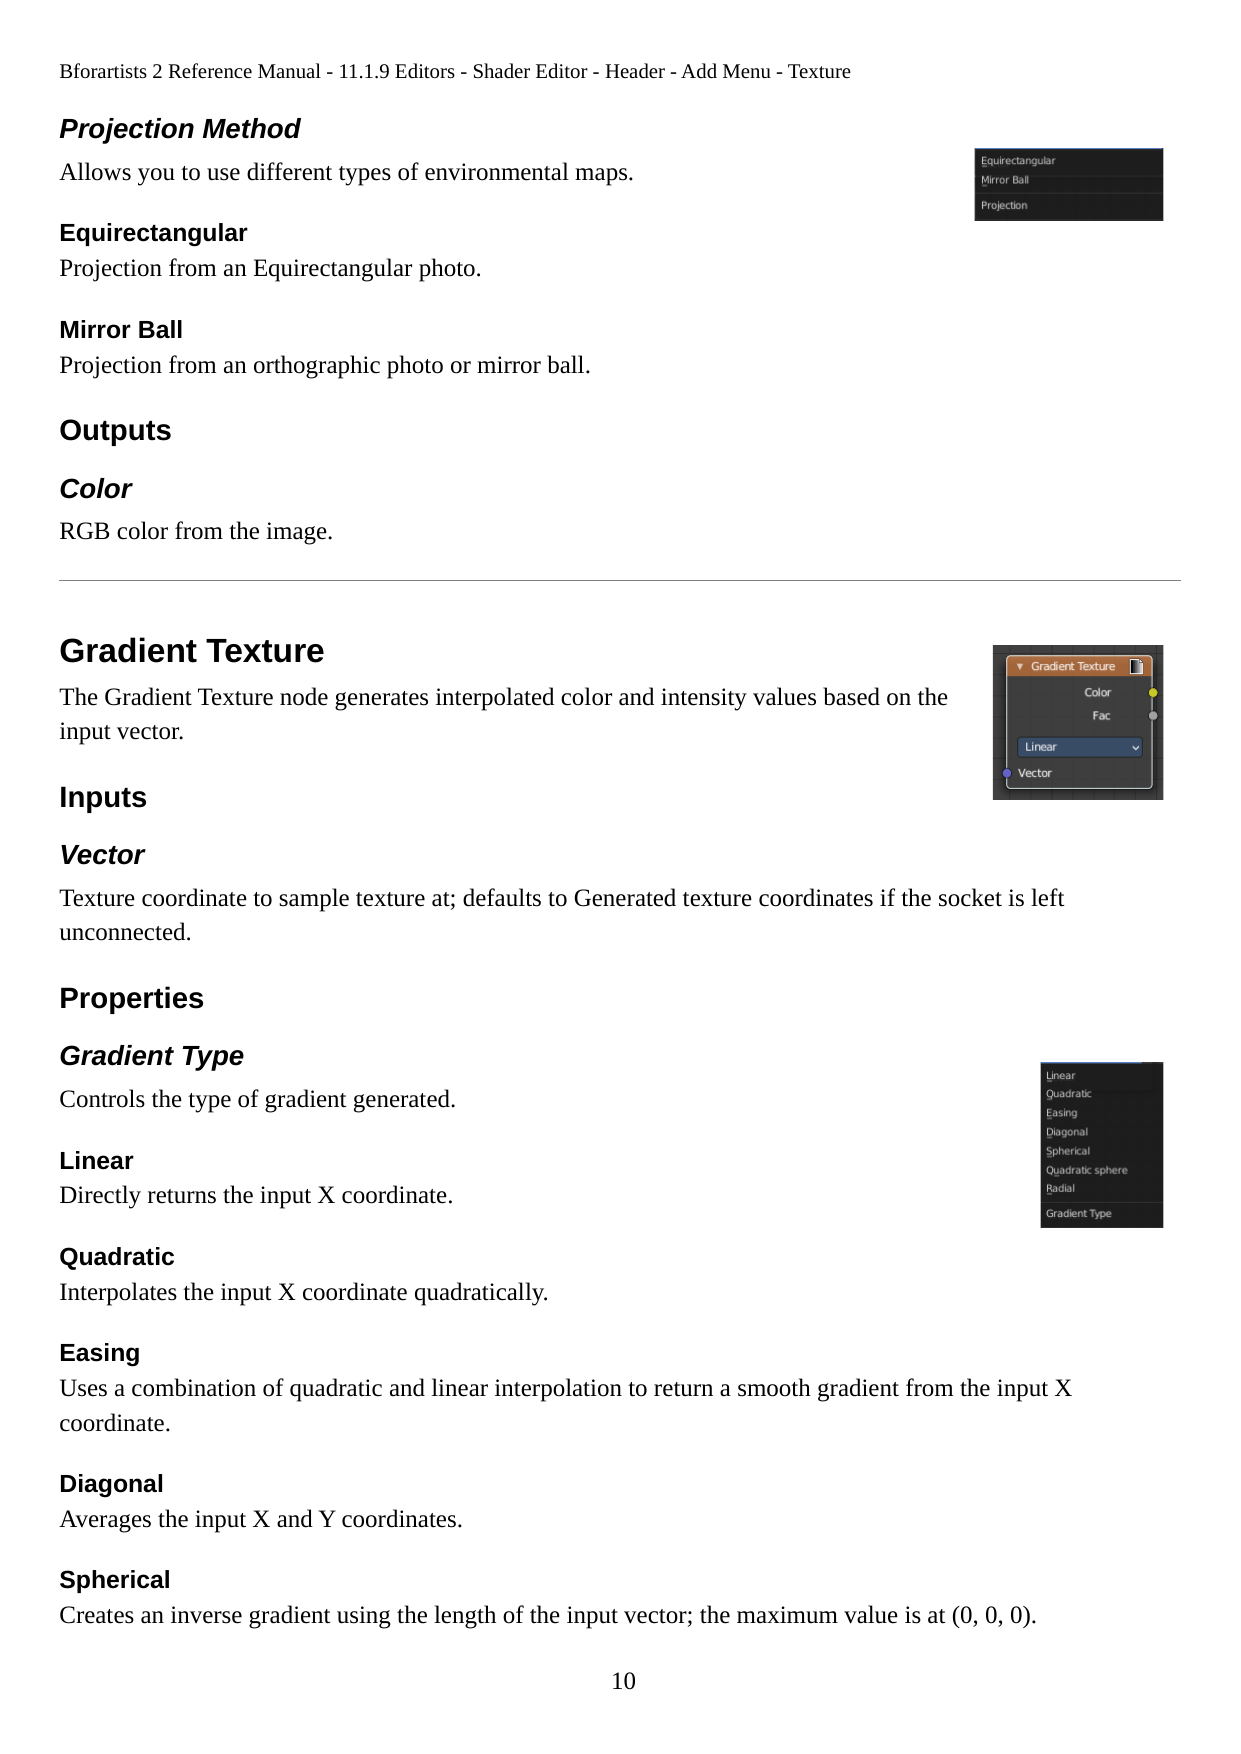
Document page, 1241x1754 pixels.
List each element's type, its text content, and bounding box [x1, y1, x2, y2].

subtitle Gradient Texture [59, 631, 1181, 669]
subtitle Spherical [59, 1566, 1181, 1594]
text Allows you to use different types of environmental maps. [59, 157, 974, 186]
text Directly returns the input X coordinate. [59, 1181, 1040, 1209]
text Averages the input X and Y coordinates. [59, 1504, 1181, 1533]
subtitle Projection Method [59, 113, 1181, 144]
picture [974, 148, 1164, 221]
text The Gradient Texture node generates interpolated color and intensity values based on the input vector. [59, 682, 992, 745]
subtitle [1164, 1146, 1181, 1174]
picture [992, 645, 1164, 800]
text Creates an inverse gradient using the length of the input vector; the maximum value is at (0, 0, 0). [59, 1600, 1181, 1629]
subtitle Color [59, 472, 1181, 504]
subtitle Properties [59, 981, 1181, 1015]
text Interpolates the input X coordinate quadratically. [59, 1277, 1181, 1306]
subtitle Inputs [59, 780, 1181, 813]
text Projection from an orthographic photo or mirror ball. [59, 350, 1181, 378]
text Uses a combination of quadratic and linear interpolation to return a smooth gradient from the input X coordinate. [59, 1373, 1181, 1436]
subtitle Diagonal [59, 1469, 1181, 1498]
subtitle Easing [59, 1338, 1181, 1367]
text Controls the type of gradient generated. [59, 1084, 1040, 1113]
text RGB color from the image. [59, 516, 1181, 545]
subtitle Quadratic [59, 1242, 1181, 1271]
subtitle Mirror Ball [59, 315, 1181, 343]
subtitle Linear [59, 1146, 1040, 1174]
subtitle Vector [59, 838, 1181, 870]
subtitle Gradient Type [59, 1040, 1181, 1072]
text Projection from an Equirectangular photo. [59, 253, 1181, 282]
subtitle Equirectangular [59, 218, 1181, 247]
picture [1040, 1062, 1164, 1228]
subtitle Outputs [59, 413, 1181, 447]
text Texture coordinate to sample texture at; defaults to Generated texture coordinates if the socket is left unconnected. [59, 883, 1181, 946]
